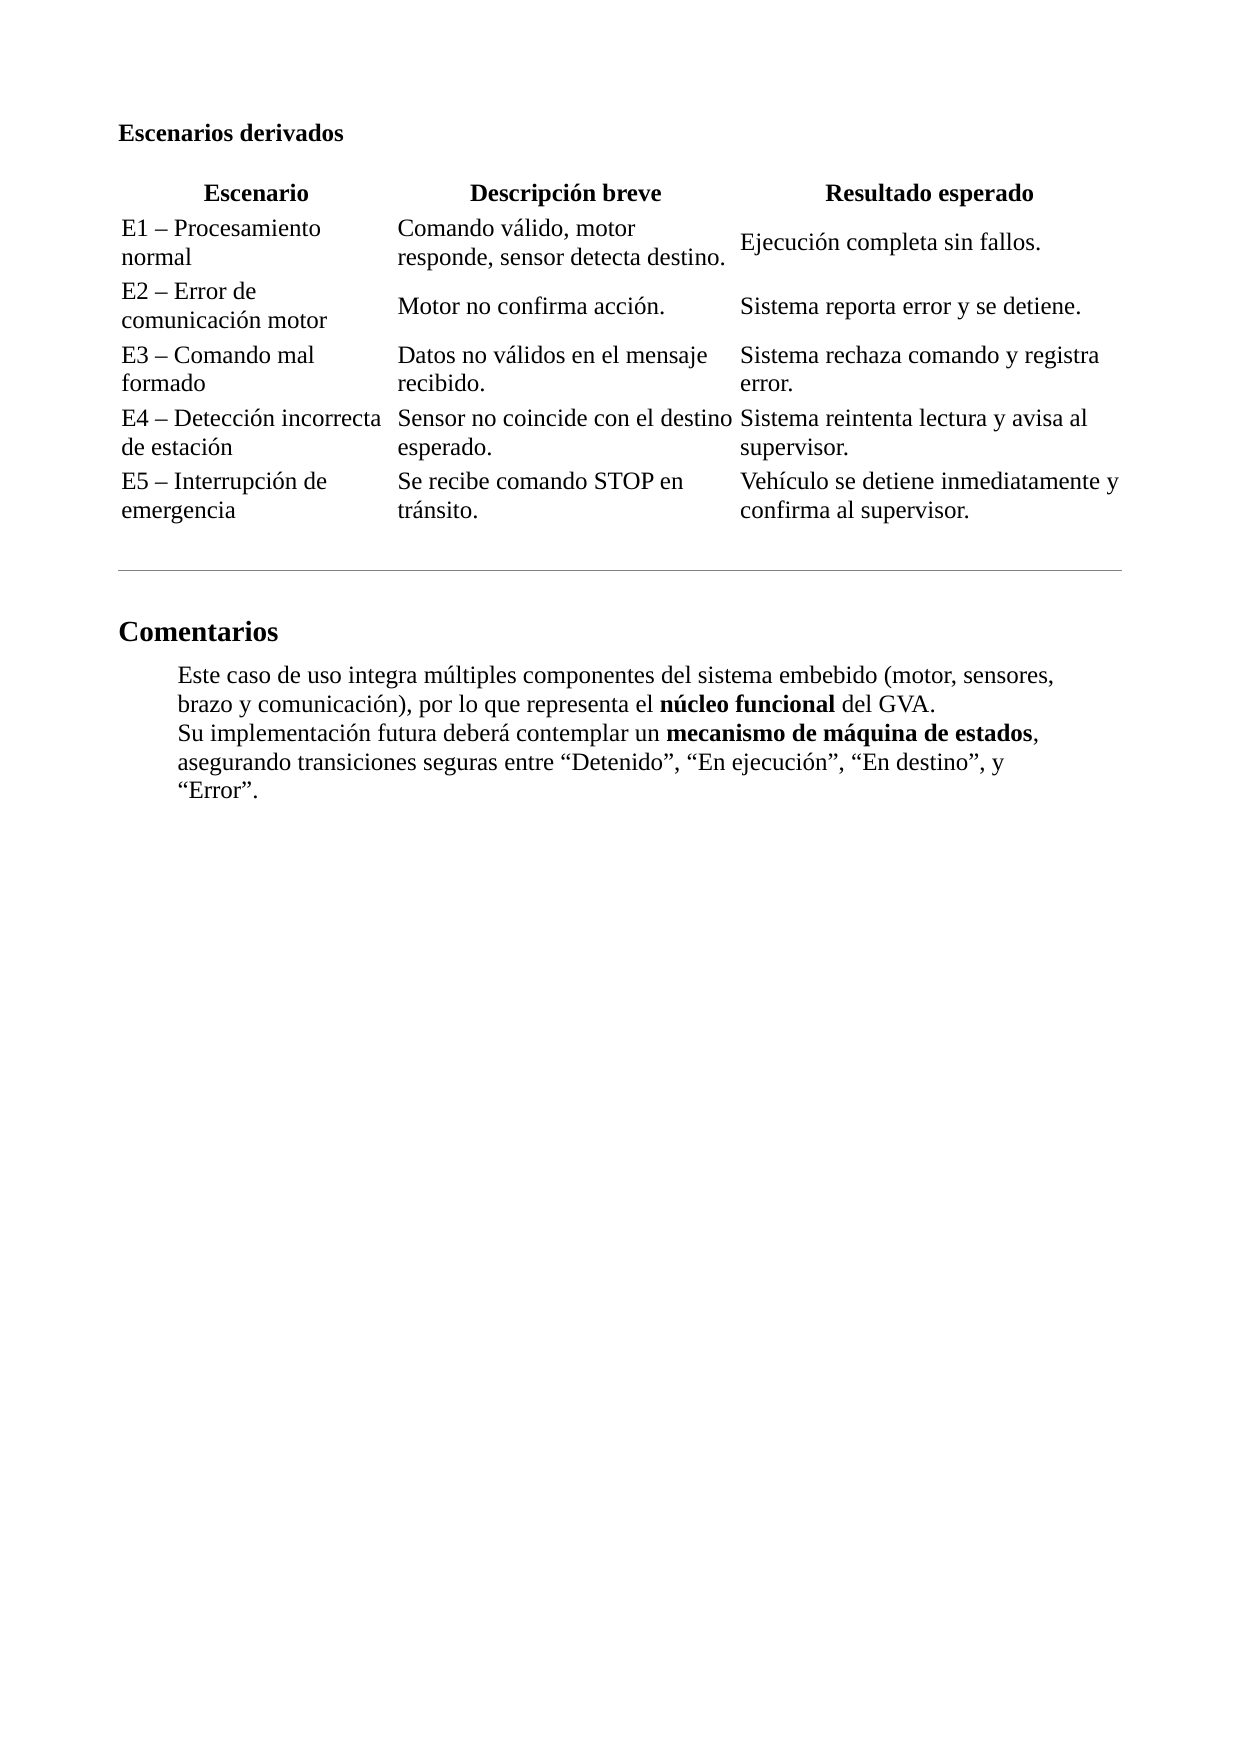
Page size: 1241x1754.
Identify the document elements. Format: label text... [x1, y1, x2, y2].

table_cell Motor no confirma acción. [394, 274, 737, 337]
table_cell Se recibe comando STOP en tránsito. [394, 464, 737, 527]
table_cell Sistema reintenta lectura y avisa al supervisor. [737, 400, 1122, 463]
table_cell Ejecución completa sin fallos. [737, 210, 1122, 273]
table_cell Vehículo se detiene inmediatamente y confirma al supervisor. [737, 464, 1122, 527]
table_cell Datos no válidos en el mensaje recibido. [394, 337, 737, 400]
table_cell E2 – Error de comunicación motor [118, 274, 394, 337]
table_cell Sensor no coincide con el destino esperado. [394, 400, 737, 463]
table_cell E5 – Interrupción de emergencia [118, 464, 394, 527]
table_cell E1 – Procesamiento normal [118, 210, 394, 273]
table_header Descripción breve [394, 176, 737, 210]
text Escenarios derivados [118, 118, 1122, 147]
table_cell Sistema rechaza comando y registra error. [737, 337, 1122, 400]
subtitle Comentarios [118, 614, 1122, 648]
table_cell Sistema reporta error y se detiene. [737, 274, 1122, 337]
text Este caso de uso integra múltiples componentes del sistema embebido (motor, sensores, brazo y comunicación), por lo que representa el núcleo funcional del GVA. Su implementación futura deberá contemplar un mecanismo de máquina de estados, asegurando transiciones seguras entre “Detenido”, “En ejecución”, “En destino”, y “Error”. [177, 661, 1063, 804]
table_cell E4 – Detección incorrecta de estación [118, 400, 394, 463]
table_header Escenario [118, 176, 394, 210]
table_cell E3 – Comando mal formado [118, 337, 394, 400]
table_cell Comando válido, motor responde, sensor detecta destino. [394, 210, 737, 273]
table_header Resultado esperado [737, 176, 1122, 210]
